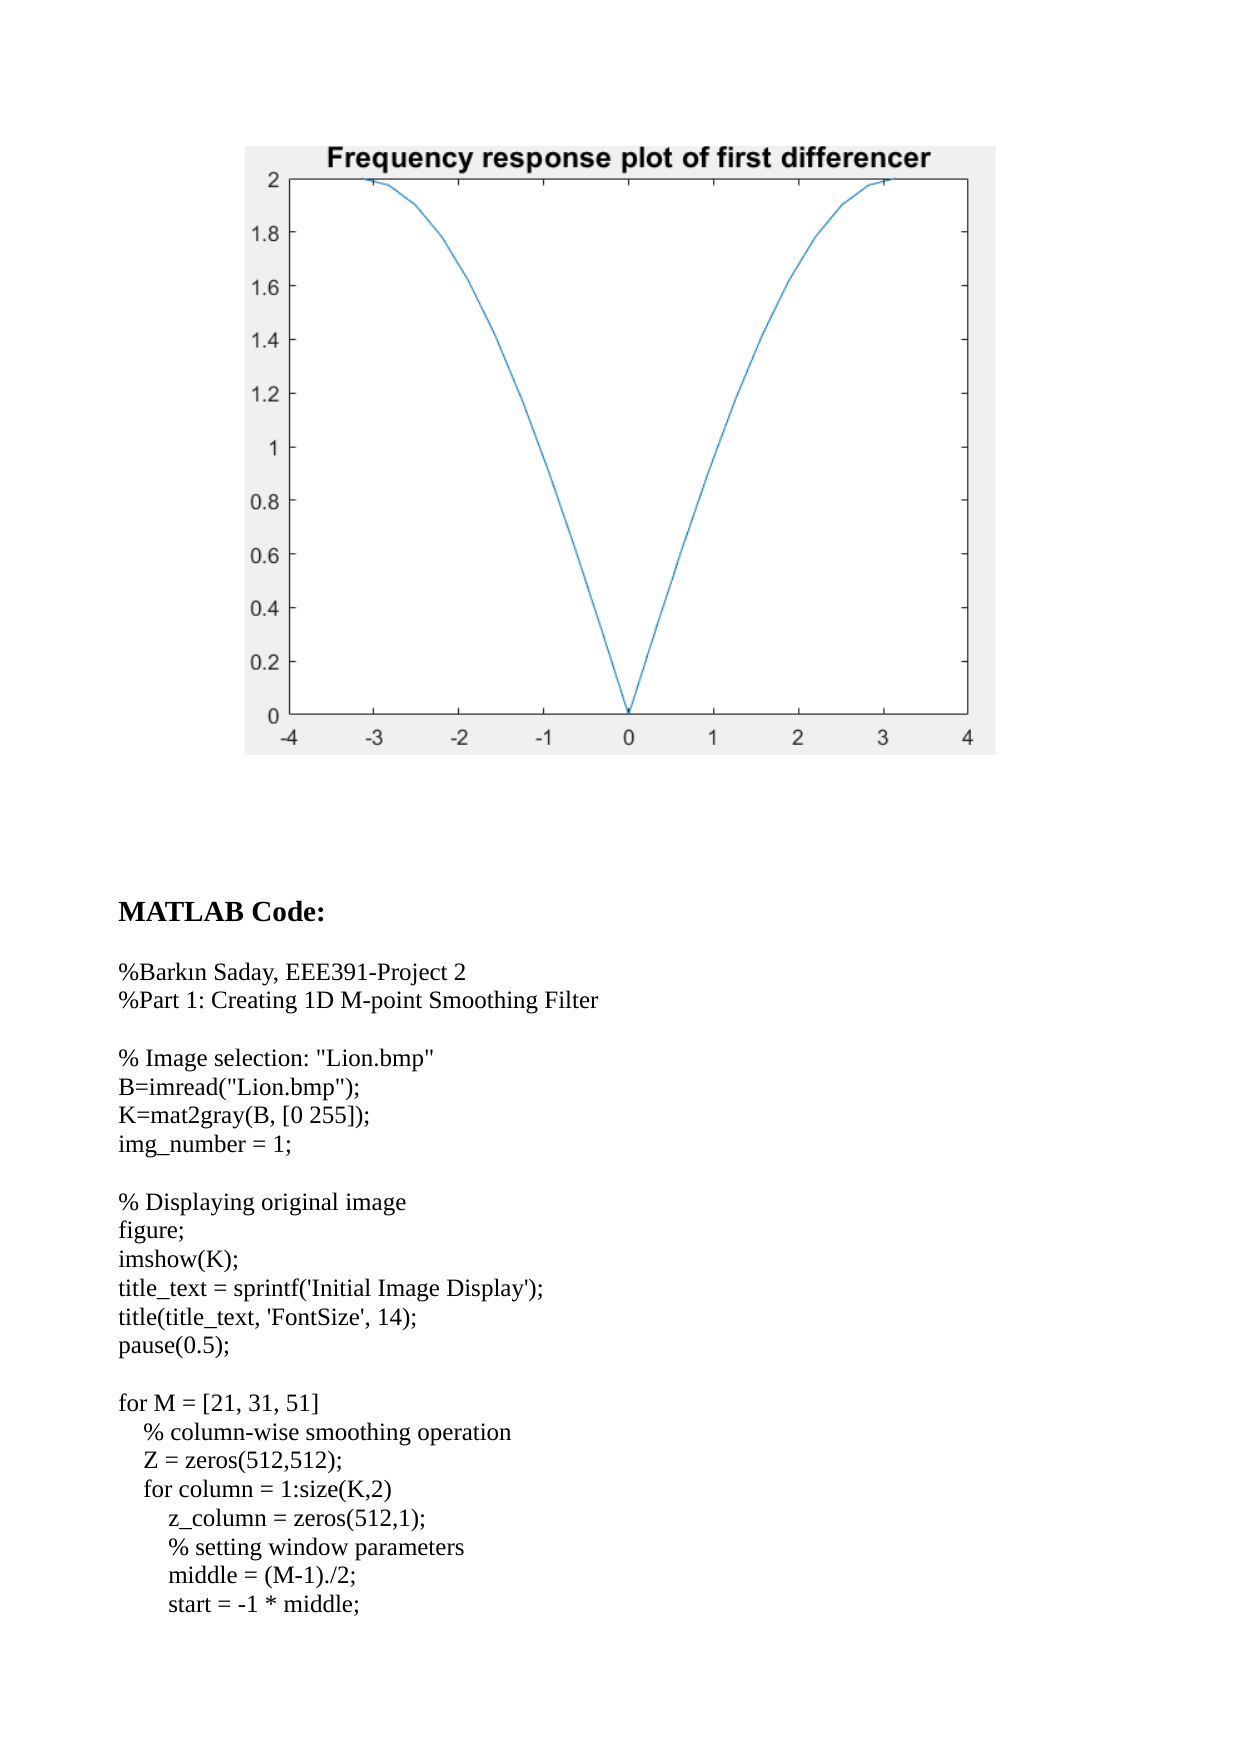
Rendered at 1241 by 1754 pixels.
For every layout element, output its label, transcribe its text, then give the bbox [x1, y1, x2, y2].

text title_text = sprintf('Initial Image Display'); [118, 1273, 1122, 1302]
text figure; [118, 1215, 1122, 1244]
text img_number = 1; [118, 1129, 1122, 1158]
picture [244, 146, 996, 755]
text % column-wise smoothing operation [118, 1417, 1122, 1445]
text % Displaying original image [118, 1187, 1122, 1215]
text pause(0.5); [118, 1330, 1122, 1359]
text z_column = zeros(512,1); [118, 1503, 1122, 1532]
text title(title_text, 'FontSize', 14); [118, 1302, 1122, 1330]
text imshow(K); [118, 1244, 1122, 1273]
text middle = (M-1)./2; [118, 1560, 1122, 1589]
text B=imread("Lion.bmp"); [118, 1072, 1122, 1100]
text Z = zeros(512,512); [118, 1445, 1122, 1474]
text for column = 1:size(K,2) [118, 1474, 1122, 1503]
text %Barkın Saday, EEE391-Project 2 [118, 957, 1122, 985]
text % Image selection: "Lion.bmp" [118, 1043, 1122, 1072]
text % setting window parameters [118, 1532, 1122, 1560]
text for M = [21, 31, 51] [118, 1388, 1122, 1417]
text %Part 1: Creating 1D M-point Smoothing Filter [118, 985, 1122, 1014]
text K=mat2gray(B, [0 255]); [118, 1100, 1122, 1129]
text start = -1 * middle; [118, 1589, 1122, 1618]
text MATLAB Code: [118, 894, 1122, 928]
